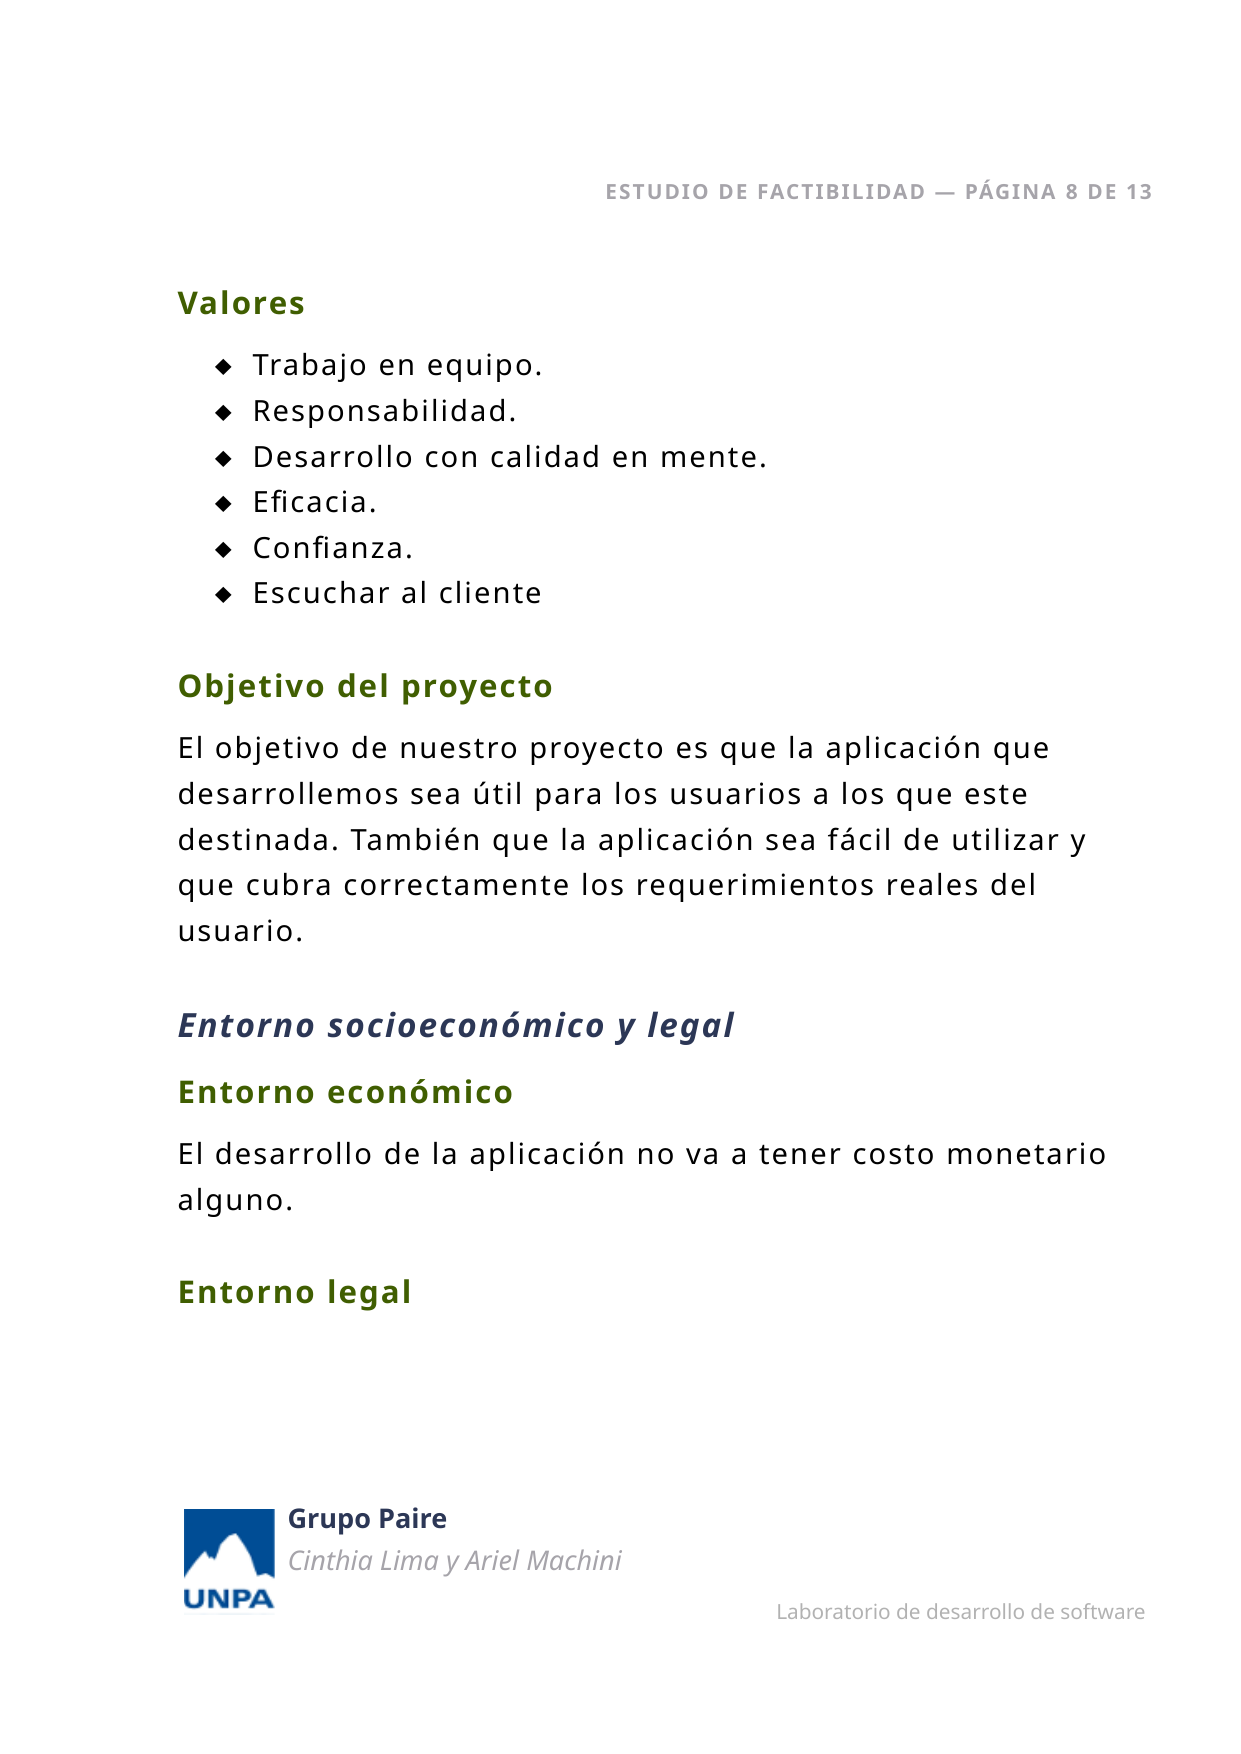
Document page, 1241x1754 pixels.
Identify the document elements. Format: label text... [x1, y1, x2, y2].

list Trabajo en equipo. [215, 344, 1152, 384]
text Valores [177, 281, 1152, 323]
text Objetivo del proyecto [177, 664, 1152, 707]
text El desarrollo de la aplicación no va a tener costo monetario alguno. [177, 1133, 1152, 1219]
list Desarrollo con calidad en mente. [215, 436, 1152, 476]
list Escuchar al cliente [215, 573, 1152, 612]
text Entorno legal [177, 1270, 1152, 1313]
list Responsabilidad. [215, 390, 1152, 430]
text El objetivo de nuestro proyecto es que la aplicación que desarrollemos sea útil para los usuarios a los que este destinada. También que la aplicación sea fácil de utilizar y que cubra correctamente los requerimientos reales del usuario. [177, 728, 1152, 950]
text Entorno económico [177, 1070, 1152, 1112]
list Eficacia. [215, 481, 1152, 521]
picture [184, 1509, 275, 1615]
text Entorno socioeconómico y legal [177, 1002, 1152, 1047]
list Confianza. [215, 527, 1152, 567]
